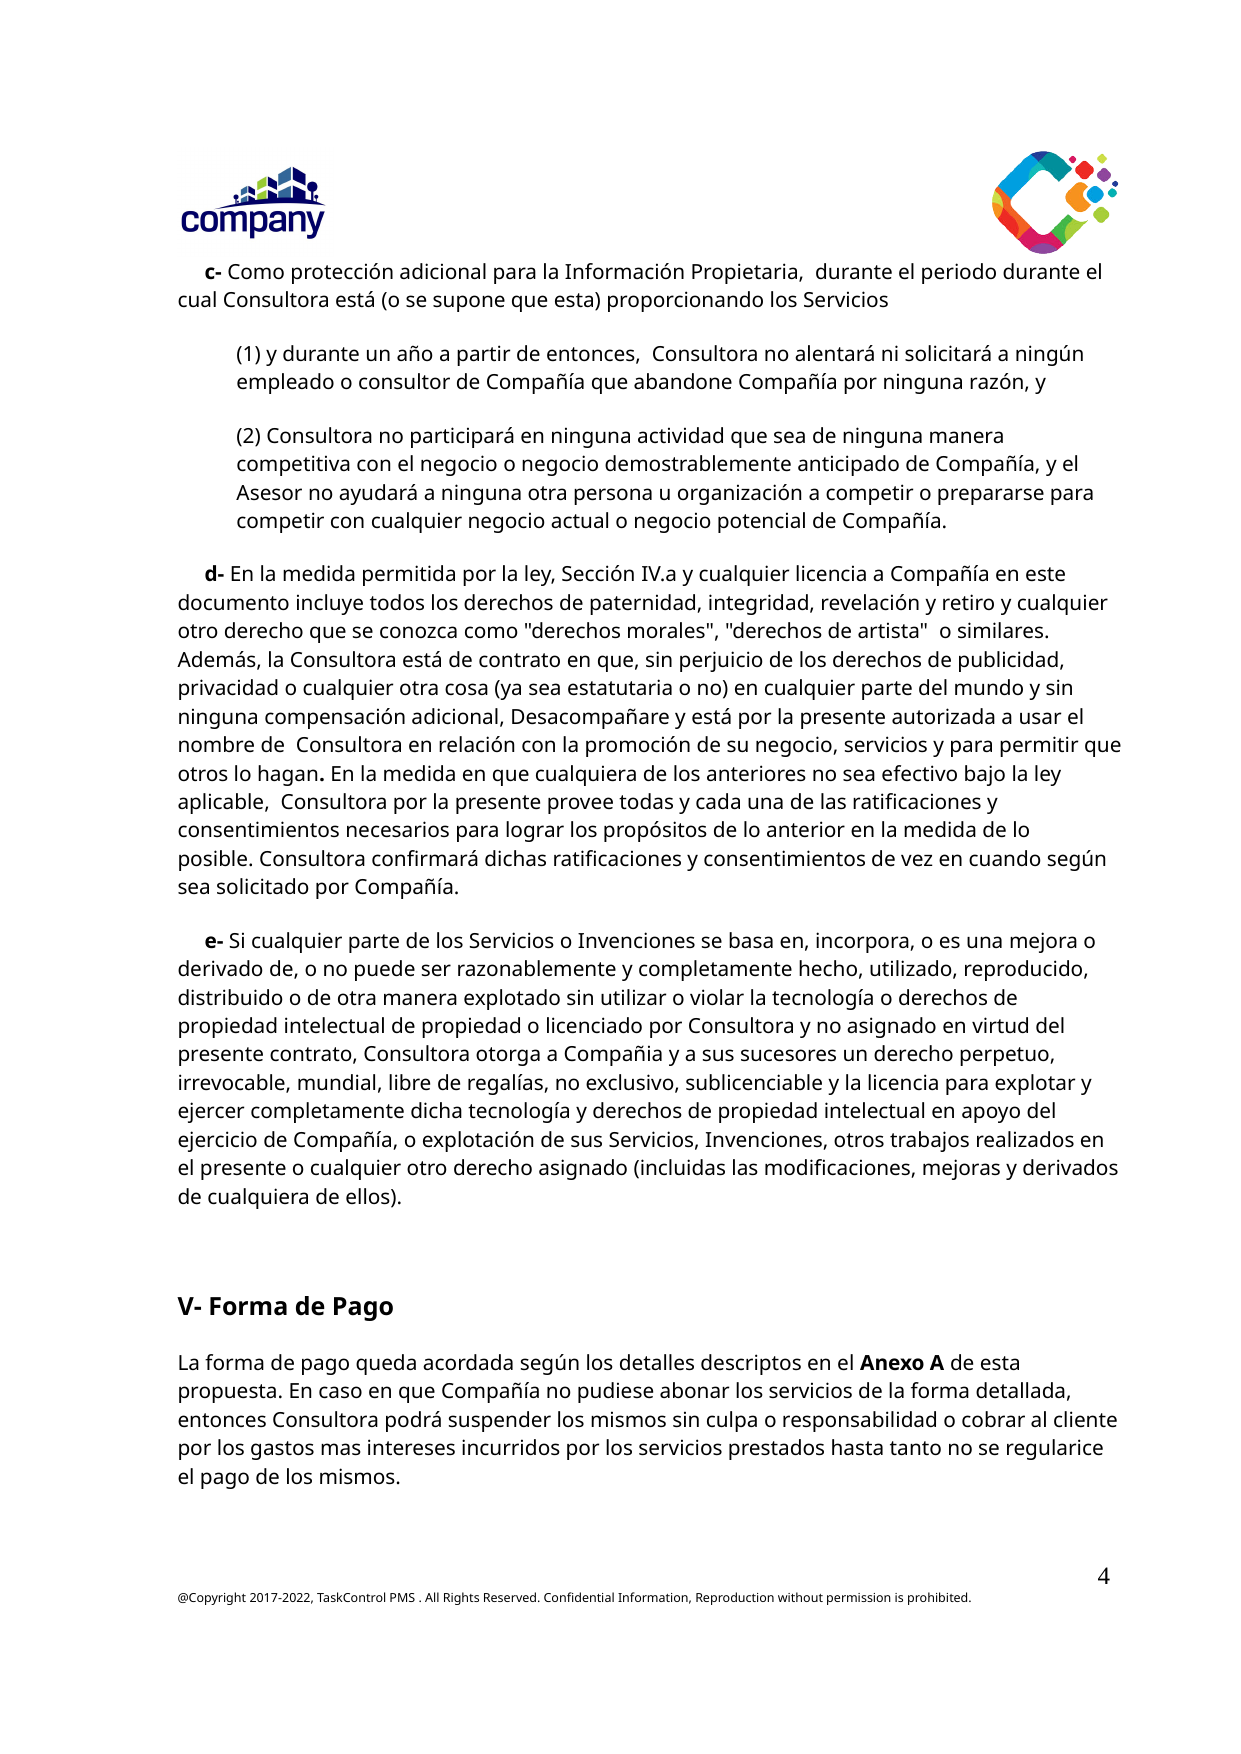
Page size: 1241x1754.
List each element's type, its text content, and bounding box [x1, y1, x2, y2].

text e- Si cualquier parte de los Servicios o Invenciones se basa en, incorpora, o es una mejora o derivado de, o no puede ser razonablemente y completamente hecho, utilizado, reproducido, distribuido o de otra manera explotado sin utilizar o violar la tecnología o derechos de propiedad intelectual de propiedad o licenciado por Consultora y no asignado en virtud del presente contrato, Consultora otorga a Compañia y a sus sucesores un derecho perpetuo, irrevocable, mundial, libre de regalías, no exclusivo, sublicenciable y la licencia para explotar y ejercer completamente dicha tecnología y derechos de propiedad intelectual en apoyo del ejercicio de Compañía, o explotación de sus Servicios, Invenciones, otros trabajos realizados en el presente o cualquier otro derecho asignado (incluidas las modificaciones, mejoras y derivados de cualquiera de ellos). [177, 926, 1122, 1210]
text (1) y durante un año a partir de entonces, Consultora no alentará ni solicitará a ningún empleado o consultor de Compañía que abandone Compañía por ninguna razón, y [236, 339, 1122, 396]
picture [989, 147, 1121, 257]
text d- En la medida permitida por la ley, Sección IV.a y cualquier licencia a Compañía en este documento incluye todos los derechos de paternidad, integridad, revelación y retiro y cualquier otro derecho que se conozca como "derechos morales", "derechos de artista" o similares. Además, la Consultora está de contrato en que, sin perjuicio de los derechos de publicidad, privacidad o cualquier otra cosa (ya sea estatutaria o no) en cualquier parte del mundo y sin ninguna compensación adicional, Desacompañare y está por la presente autorizada a usar el nombre de Consultora en relación con la promoción de su negocio, servicios y para permitir que otros lo hagan. En la medida en que cualquiera de los anteriores no sea efectivo bajo la ley aplicable, Consultora por la presente provee todas y cada una de las ratificaciones y consentimientos necesarios para lograr los propósitos de lo anterior en la medida de lo posible. Consultora confirmará dichas ratificaciones y consentimientos de vez en cuando según sea solicitado por Compañía. [177, 559, 1122, 901]
text La forma de pago queda acordada según los detalles descriptos en el Anexo A de esta propuesta. En caso en que Compañía no pudiese abonar los servicios de la forma detallada, entonces Consultora podrá suspender los mismos sin culpa o responsabilidad o cobrar al cliente por los gastos mas intereses incurridos por los servicios prestados hasta tanto no se regularice el pago de los mismos. [177, 1348, 1122, 1490]
text V- Forma de Pago [177, 1289, 1122, 1323]
text c- Como protección adicional para la Información Propietaria, durante el periodo durante el cual Consultora está (o se supone que esta) proporcionando los Servicios [177, 257, 1122, 314]
text (2) Consultora no participará en ninguna actividad que sea de ninguna manera competitiva con el negocio o negocio demostrablemente anticipado de Compañía, y el Asesor no ayudará a ninguna otra persona u organización a competir o prepararse para competir con cualquier negocio actual o negocio potencial de Compañía. [236, 421, 1122, 534]
picture [177, 147, 334, 257]
